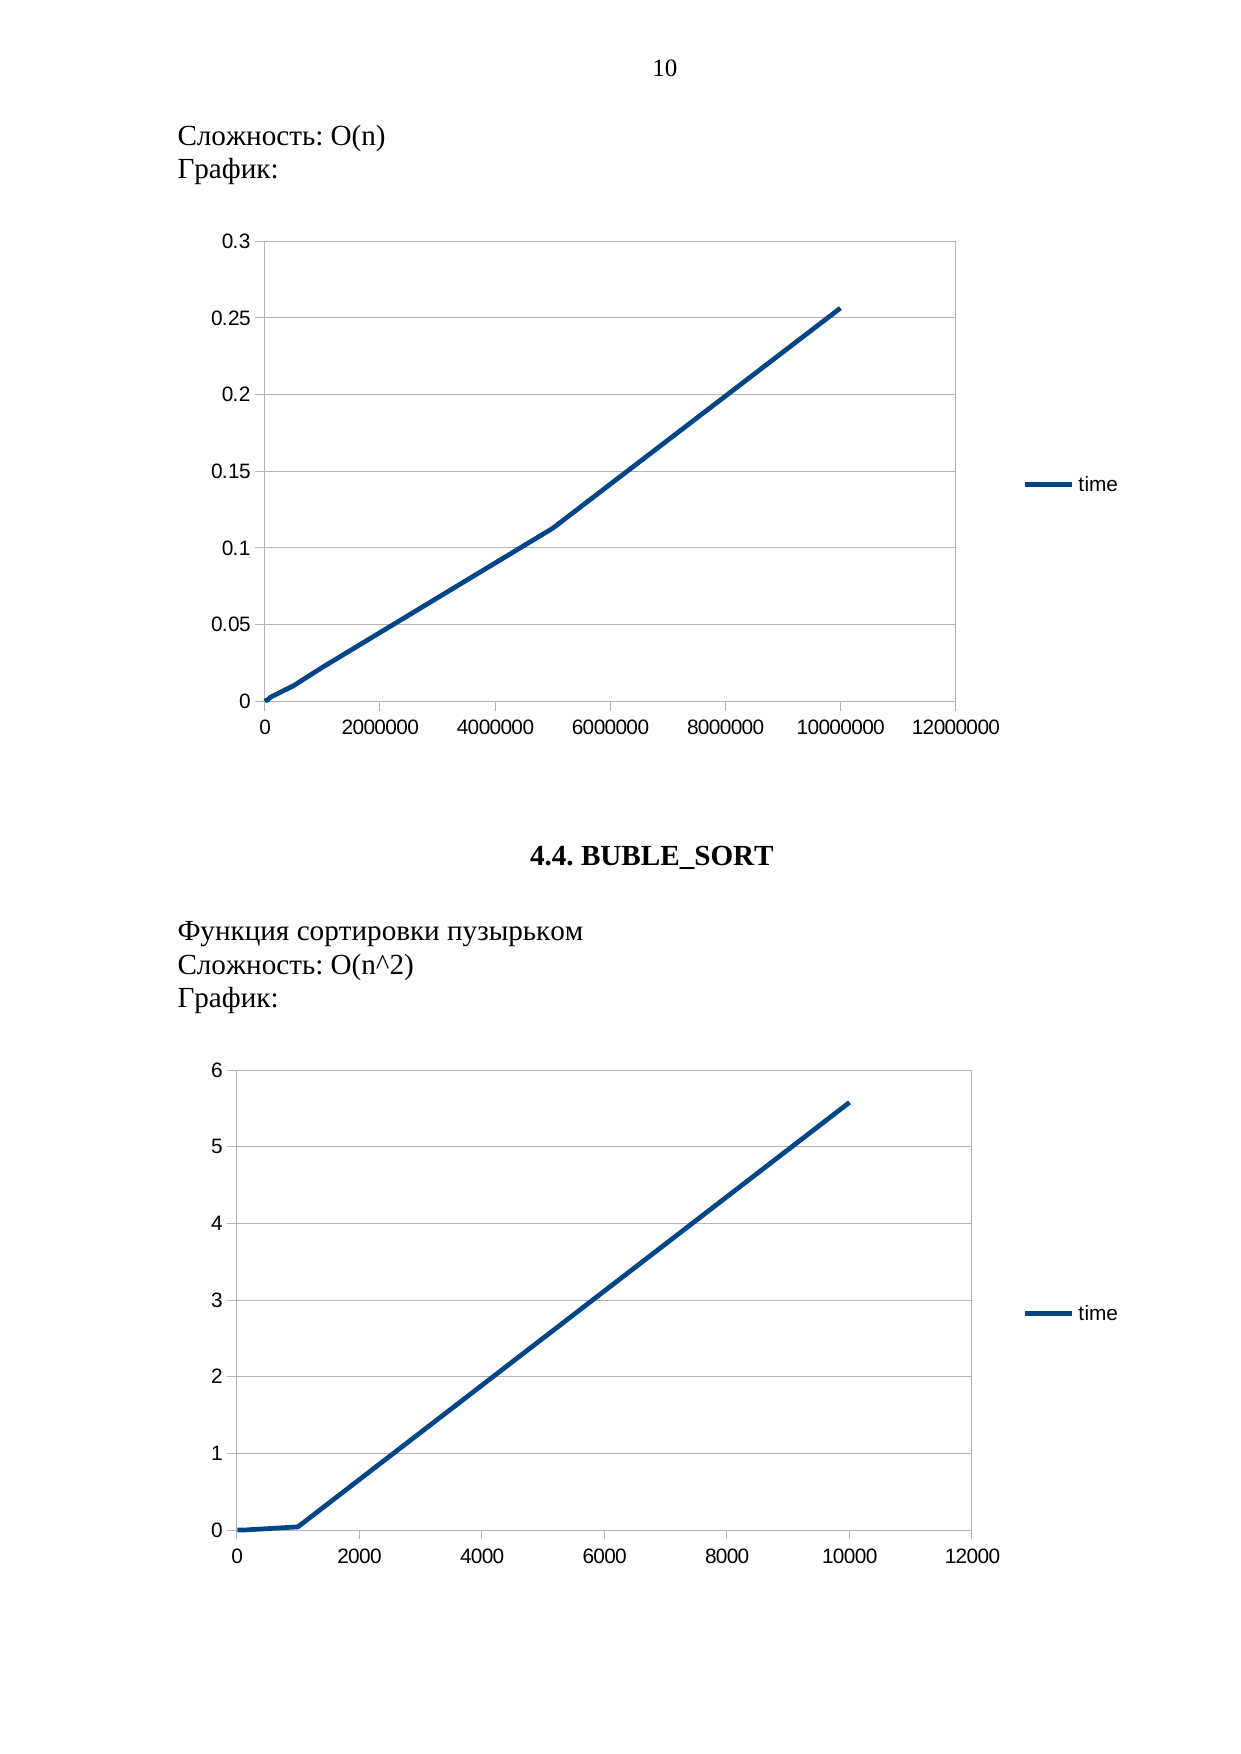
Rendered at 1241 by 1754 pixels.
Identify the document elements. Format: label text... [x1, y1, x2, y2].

text Функция сортировки пузырьком [177, 913, 1152, 947]
text Сложность: O(n) [177, 118, 1152, 152]
text График: [177, 981, 1152, 1014]
subtitle buble_sort [177, 838, 1152, 872]
text График: [177, 152, 1152, 185]
text Сложность: O(n^2) [177, 947, 1152, 981]
